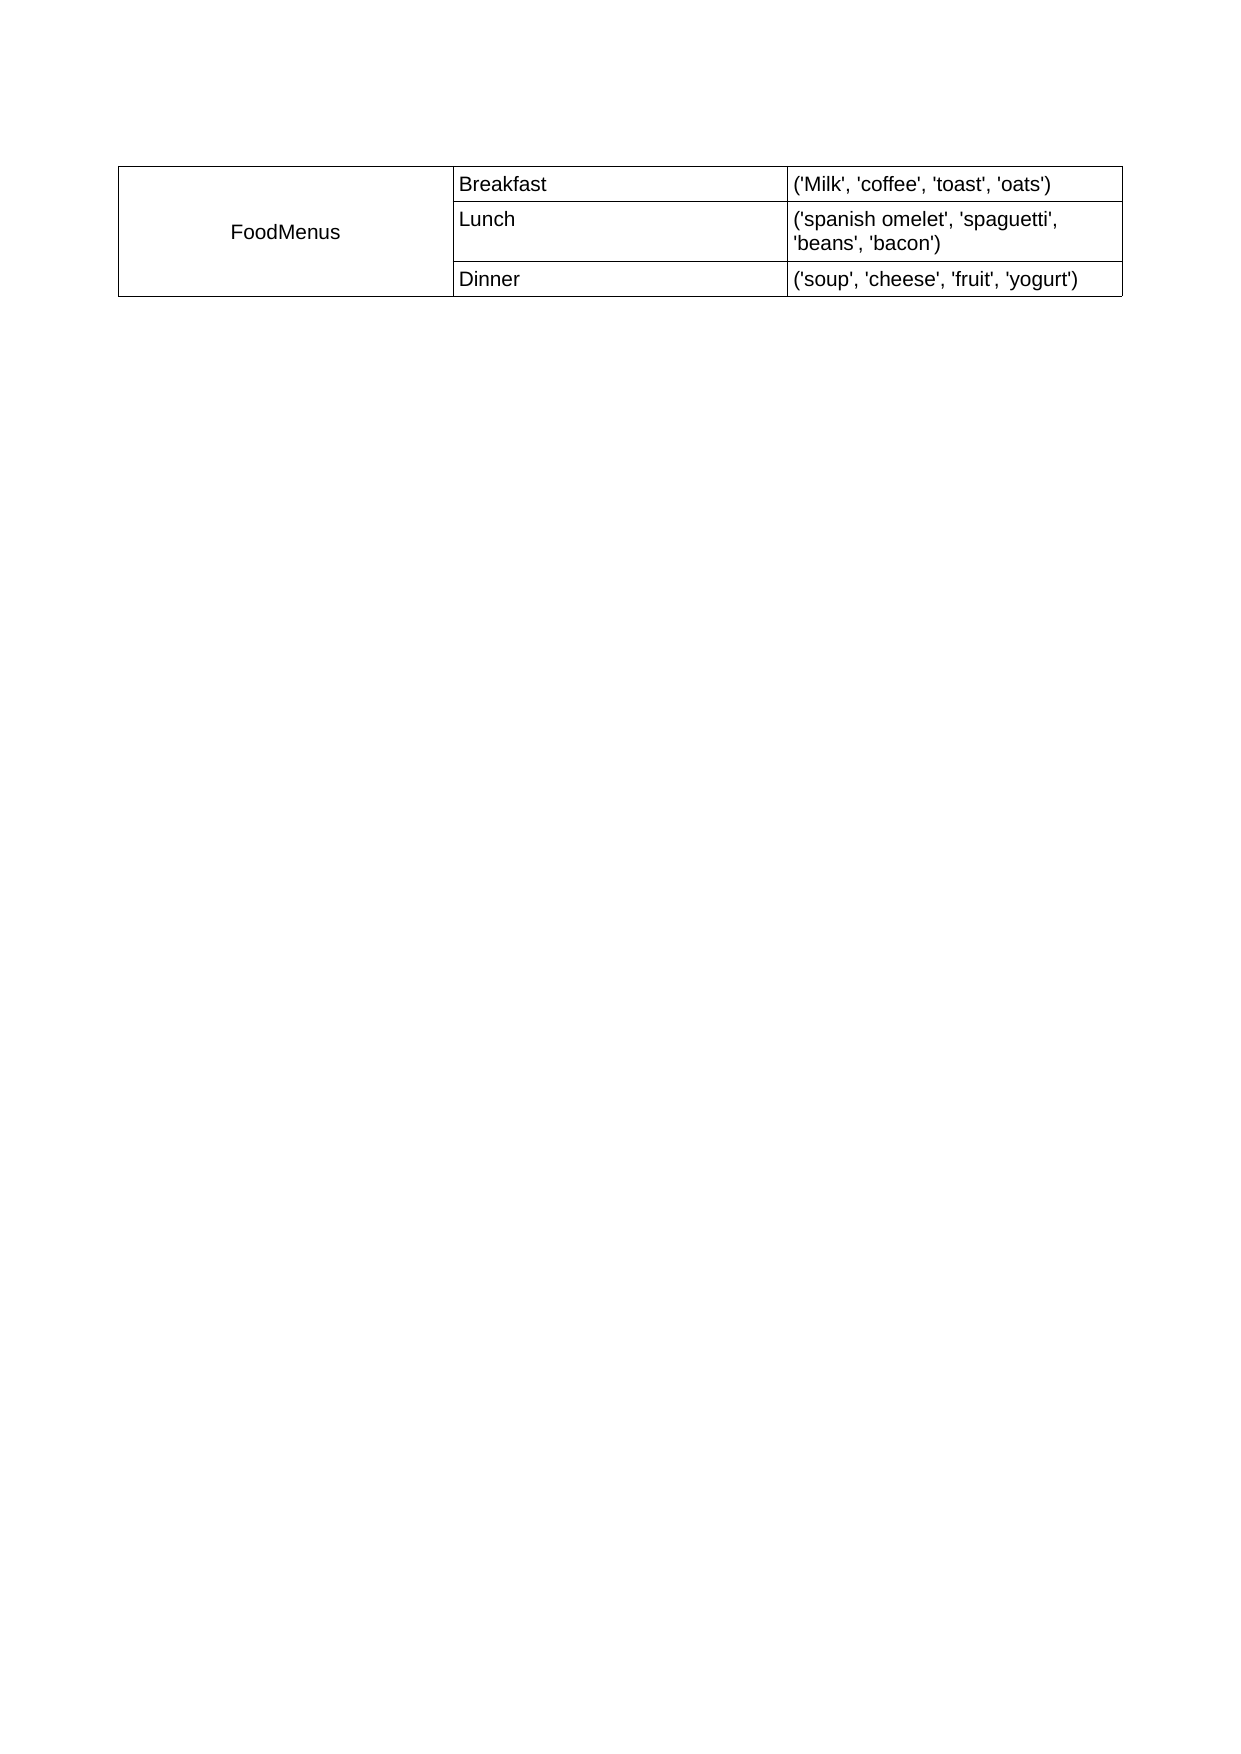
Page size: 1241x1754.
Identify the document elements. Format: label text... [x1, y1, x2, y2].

table_cell Lunch [454, 202, 787, 261]
table_header Breakfast [454, 167, 787, 201]
table_cell ('spanish omelet', 'spaguetti', 'beans', 'bacon') [788, 202, 1122, 261]
table_header FoodMenus [119, 167, 453, 296]
table_cell ('soup', 'cheese', 'fruit', 'yogurt') [788, 262, 1122, 296]
table_header ('Milk', 'coffee', 'toast', 'oats') [788, 167, 1122, 201]
table_cell Dinner [454, 262, 787, 296]
